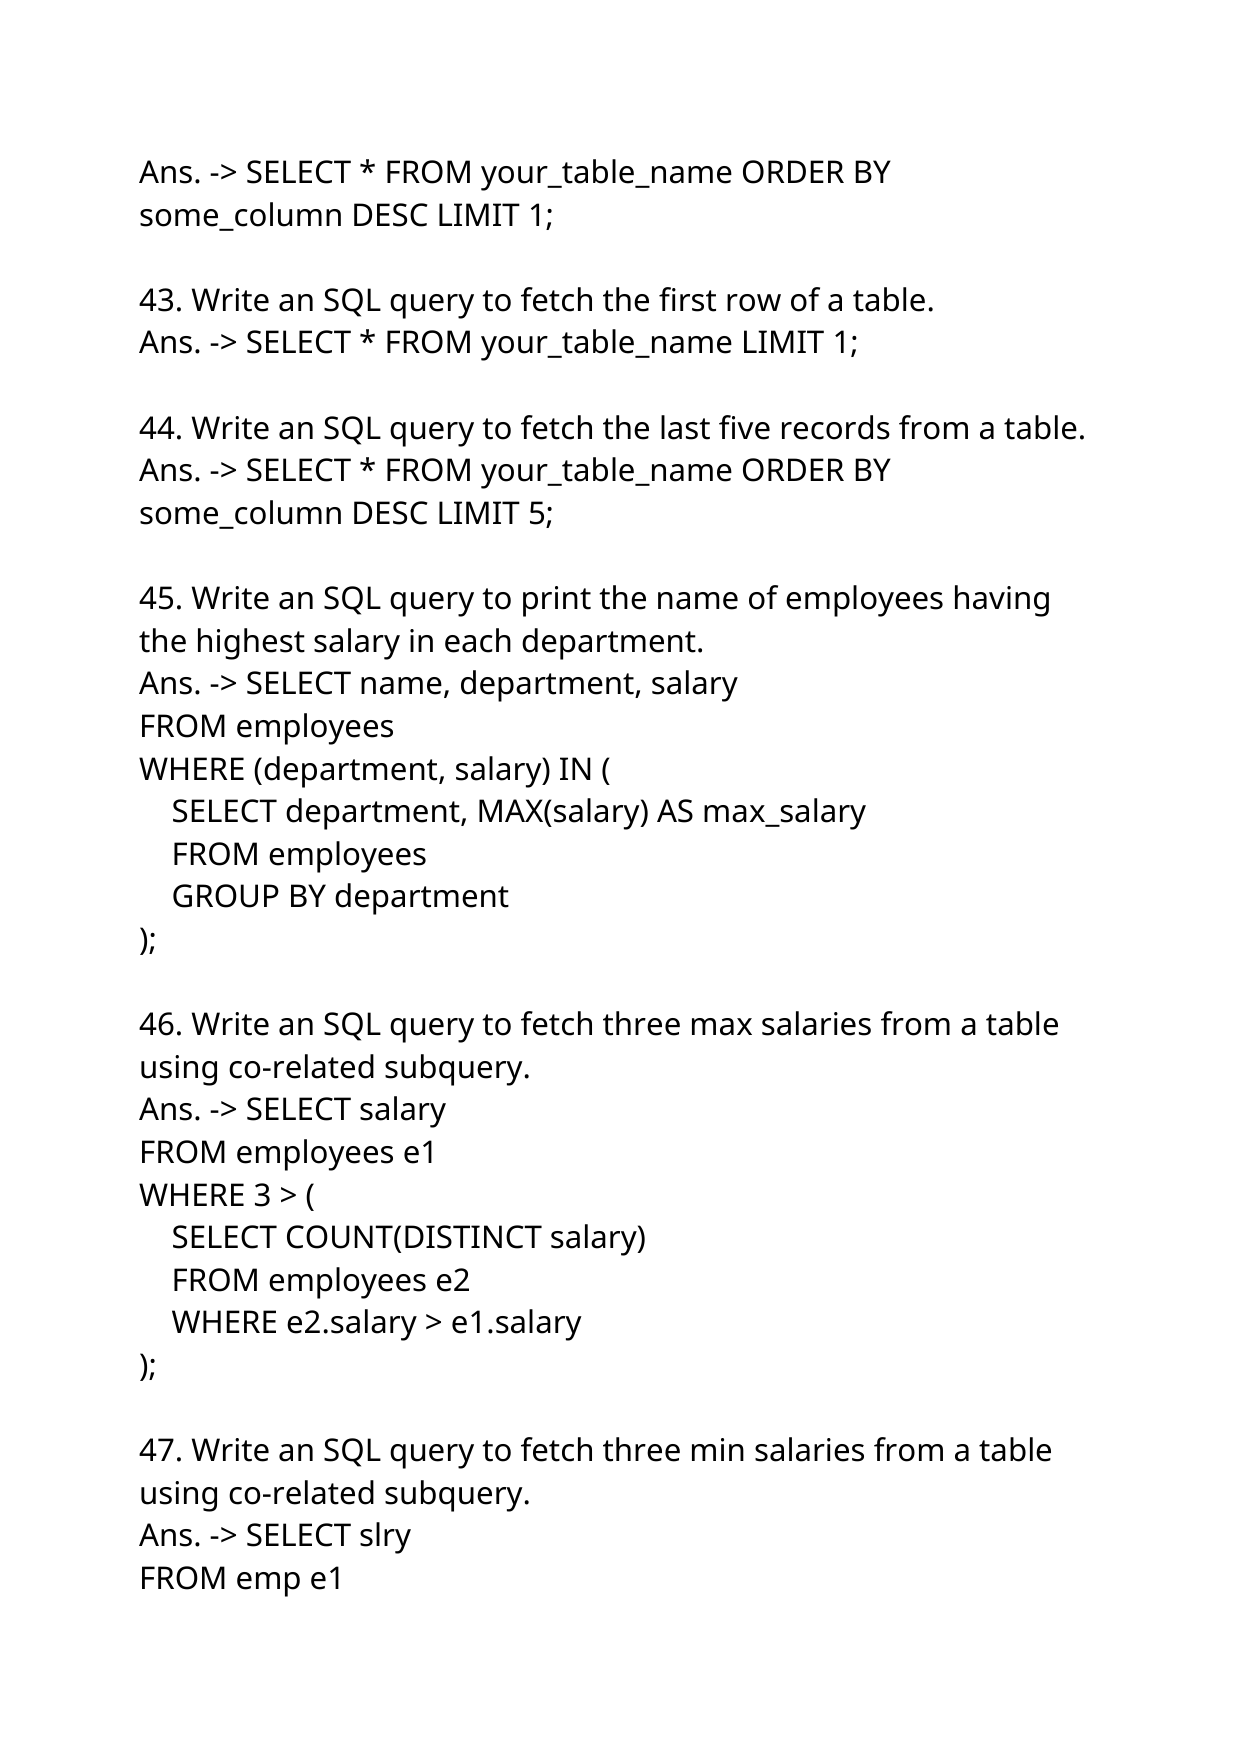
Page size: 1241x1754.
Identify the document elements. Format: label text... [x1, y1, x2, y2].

text Ans. -> SELECT * FROM your_table_name LIMIT 1; [139, 320, 1101, 363]
text GROUP BY department [139, 874, 1101, 917]
text FROM employees e2 [139, 1258, 1101, 1300]
text SELECT COUNT(DISTINCT salary) [139, 1215, 1101, 1258]
text 45. Write an SQL query to print the name of employees having the highest salary in each department. [139, 576, 1101, 661]
text WHERE (department, salary) IN ( [139, 746, 1101, 789]
text WHERE 3 > ( [139, 1172, 1101, 1215]
text Ans. -> SELECT slry [139, 1513, 1101, 1556]
text Ans. -> SELECT * FROM your_table_name ORDER BY some_column DESC LIMIT 5; [139, 448, 1101, 533]
text 44. Write an SQL query to fetch the last five records from a table. [139, 406, 1101, 448]
text SELECT department, MAX(salary) AS max_salary [139, 789, 1101, 832]
text Ans. -> SELECT name, department, salary [139, 661, 1101, 704]
text FROM employees e1 [139, 1130, 1101, 1172]
text ); [139, 1343, 1101, 1386]
text FROM employees [139, 832, 1101, 874]
text WHERE e2.salary > e1.salary [139, 1300, 1101, 1343]
text Ans. -> SELECT salary [139, 1087, 1101, 1130]
text 46. Write an SQL query to fetch three max salaries from a table using co-related subquery. [139, 1002, 1101, 1087]
text 43. Write an SQL query to fetch the first row of a table. [139, 278, 1101, 320]
text FROM emp e1 [139, 1556, 1101, 1598]
text Ans. -> SELECT * FROM your_table_name ORDER BY some_column DESC LIMIT 1; [139, 150, 1101, 235]
text ); [139, 917, 1101, 959]
text 47. Write an SQL query to fetch three min salaries from a table using co-related subquery. [139, 1428, 1101, 1513]
text FROM employees [139, 704, 1101, 746]
